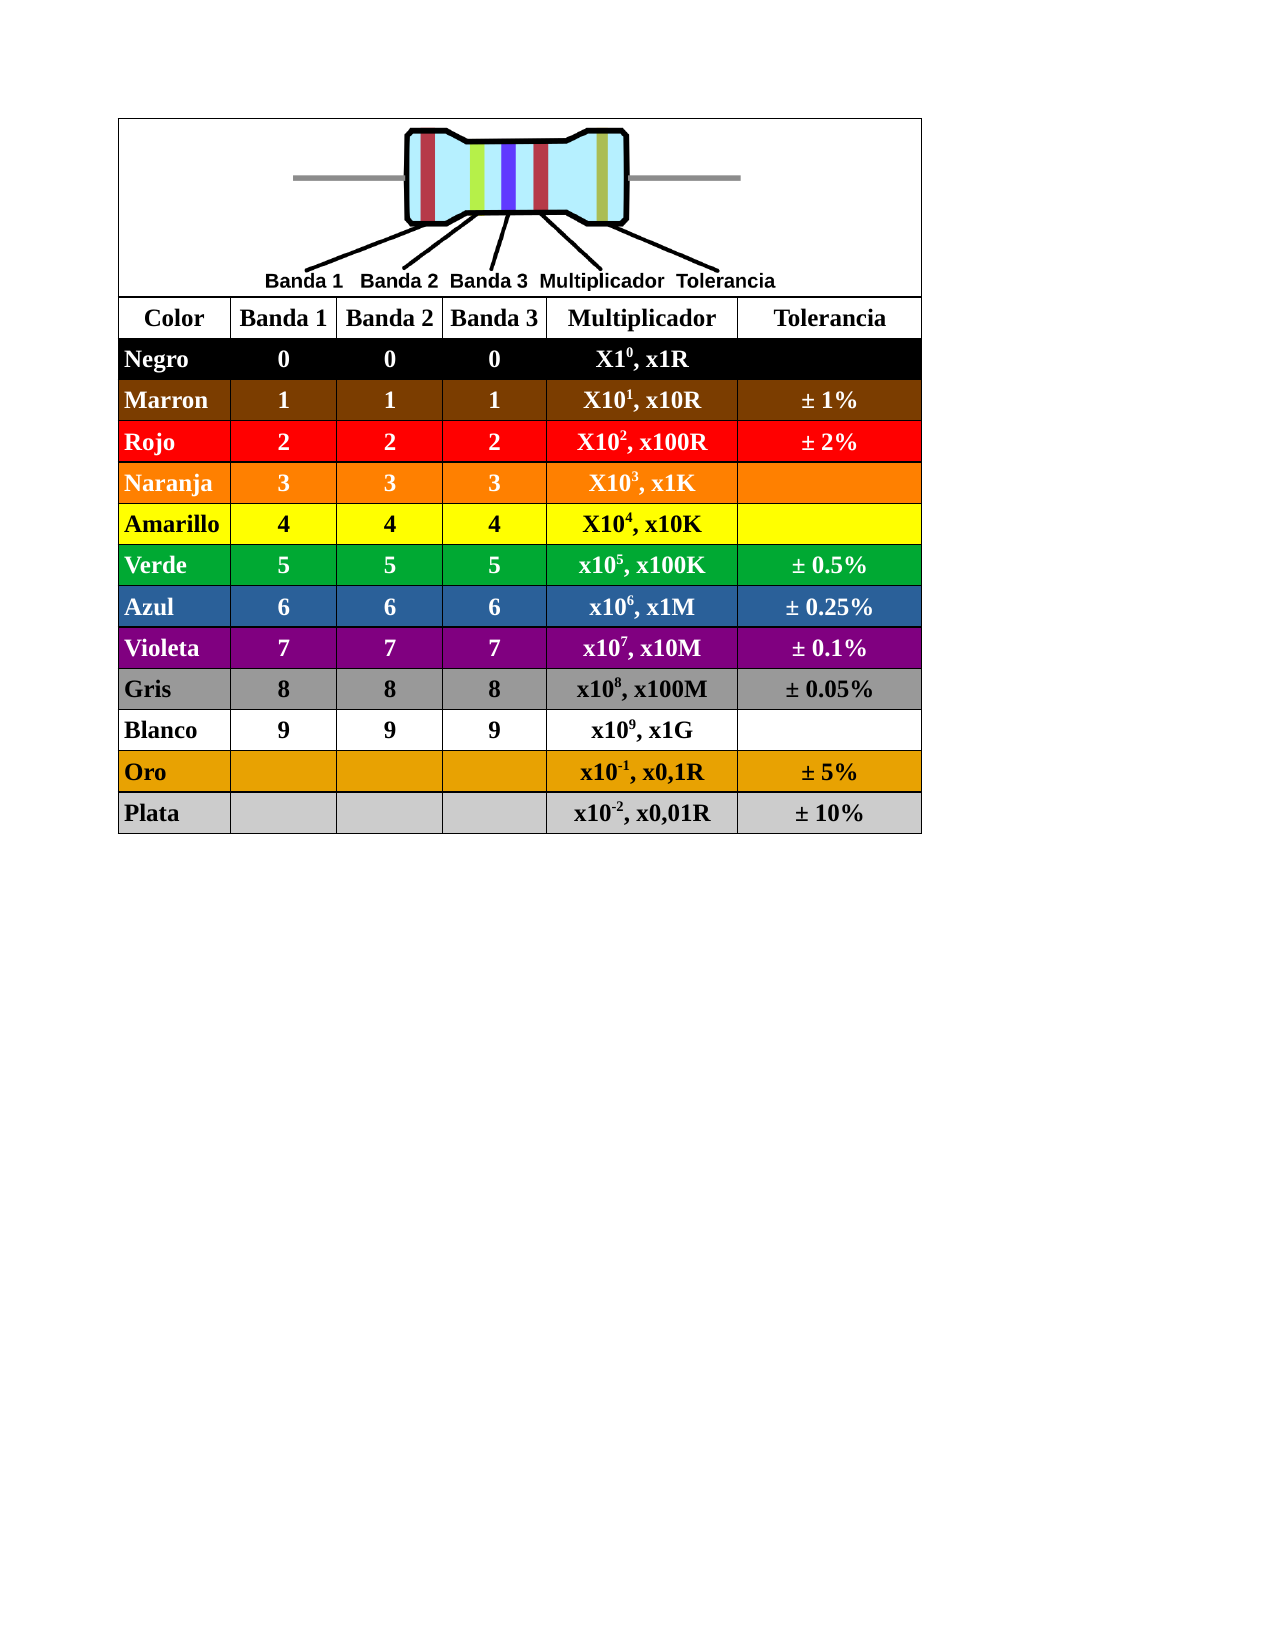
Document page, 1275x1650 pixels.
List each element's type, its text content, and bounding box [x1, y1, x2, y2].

table_cell 8 [443, 669, 546, 709]
table_cell Negro [119, 339, 230, 379]
table_cell 6 [337, 586, 442, 626]
table_cell [738, 463, 921, 503]
table_cell ± 0.5% [738, 545, 921, 585]
table_cell 1 [337, 380, 442, 420]
table_cell x106, x1M [547, 586, 737, 626]
table_cell Marron [119, 380, 230, 420]
table_cell 2 [443, 421, 546, 461]
table_cell 5 [337, 545, 442, 585]
table_cell ± 5% [738, 751, 921, 791]
table_cell 7 [337, 628, 442, 668]
table_cell [231, 751, 336, 791]
table_cell 5 [443, 545, 546, 585]
table_cell 0 [231, 339, 336, 379]
table_cell 5 [231, 545, 336, 585]
table_cell 6 [443, 586, 546, 626]
table_cell [443, 793, 546, 833]
table_cell ± 1% [738, 380, 921, 420]
table_cell [337, 793, 442, 833]
table_cell Blanco [119, 710, 230, 750]
table_cell 7 [231, 628, 336, 668]
table_cell ± 0.05% [738, 669, 921, 709]
table_cell 9 [443, 710, 546, 750]
table_cell X103, x1K [547, 463, 737, 503]
table_cell 9 [231, 710, 336, 750]
table_cell Plata [119, 793, 230, 833]
table_cell x108, x100M [547, 669, 737, 709]
table_cell Color [119, 298, 230, 338]
table_cell 0 [337, 339, 442, 379]
table_cell X104, x10K [547, 504, 737, 544]
table_cell 4 [443, 504, 546, 544]
table_cell 3 [443, 463, 546, 503]
table_cell ± 2% [738, 421, 921, 461]
table_cell Naranja [119, 463, 230, 503]
table_cell 3 [337, 463, 442, 503]
table_cell Oro [119, 751, 230, 791]
table_cell 8 [231, 669, 336, 709]
table_cell Amarillo [119, 504, 230, 544]
table_cell x10-2, x0,01R [547, 793, 737, 833]
table_cell 2 [231, 421, 336, 461]
table_cell Banda 3 [443, 298, 546, 338]
table_cell ± 0.25% [738, 586, 921, 626]
table_cell Rojo [119, 421, 230, 461]
table_cell [443, 751, 546, 791]
table_cell [738, 339, 921, 379]
table_cell x105, x100K [547, 545, 737, 585]
table_cell [231, 793, 336, 833]
table_cell [738, 504, 921, 544]
table_cell 0 [443, 339, 546, 379]
table_cell 9 [337, 710, 442, 750]
table_cell Verde [119, 545, 230, 585]
table_cell ± 0.1% [738, 628, 921, 668]
table_cell [738, 710, 921, 750]
table_cell X101, x10R [547, 380, 737, 420]
table_cell ± 10% [738, 793, 921, 833]
table_cell 7 [443, 628, 546, 668]
table_cell 1 [443, 380, 546, 420]
table_cell [337, 751, 442, 791]
table_cell x107, x10M [547, 628, 737, 668]
table_cell 3 [231, 463, 336, 503]
picture [262, 125, 777, 291]
table_cell Banda 1 [231, 298, 336, 338]
table_cell Multiplicador [547, 298, 737, 338]
table_cell x10-1, x0,1R [547, 751, 737, 791]
table_cell 8 [337, 669, 442, 709]
table_cell X102, x100R [547, 421, 737, 461]
table_cell 4 [231, 504, 336, 544]
table_cell Violeta [119, 628, 230, 668]
table_cell Gris [119, 669, 230, 709]
table_cell Azul [119, 586, 230, 626]
table_cell Tolerancia [738, 298, 921, 338]
table_cell Banda 2 [337, 298, 442, 338]
table_cell x109, x1G [547, 710, 737, 750]
table_cell 2 [337, 421, 442, 461]
table_cell 1 [231, 380, 336, 420]
table_cell 4 [337, 504, 442, 544]
table_cell 6 [231, 586, 336, 626]
table_cell X10, x1R [547, 339, 737, 379]
table_header [119, 119, 921, 296]
